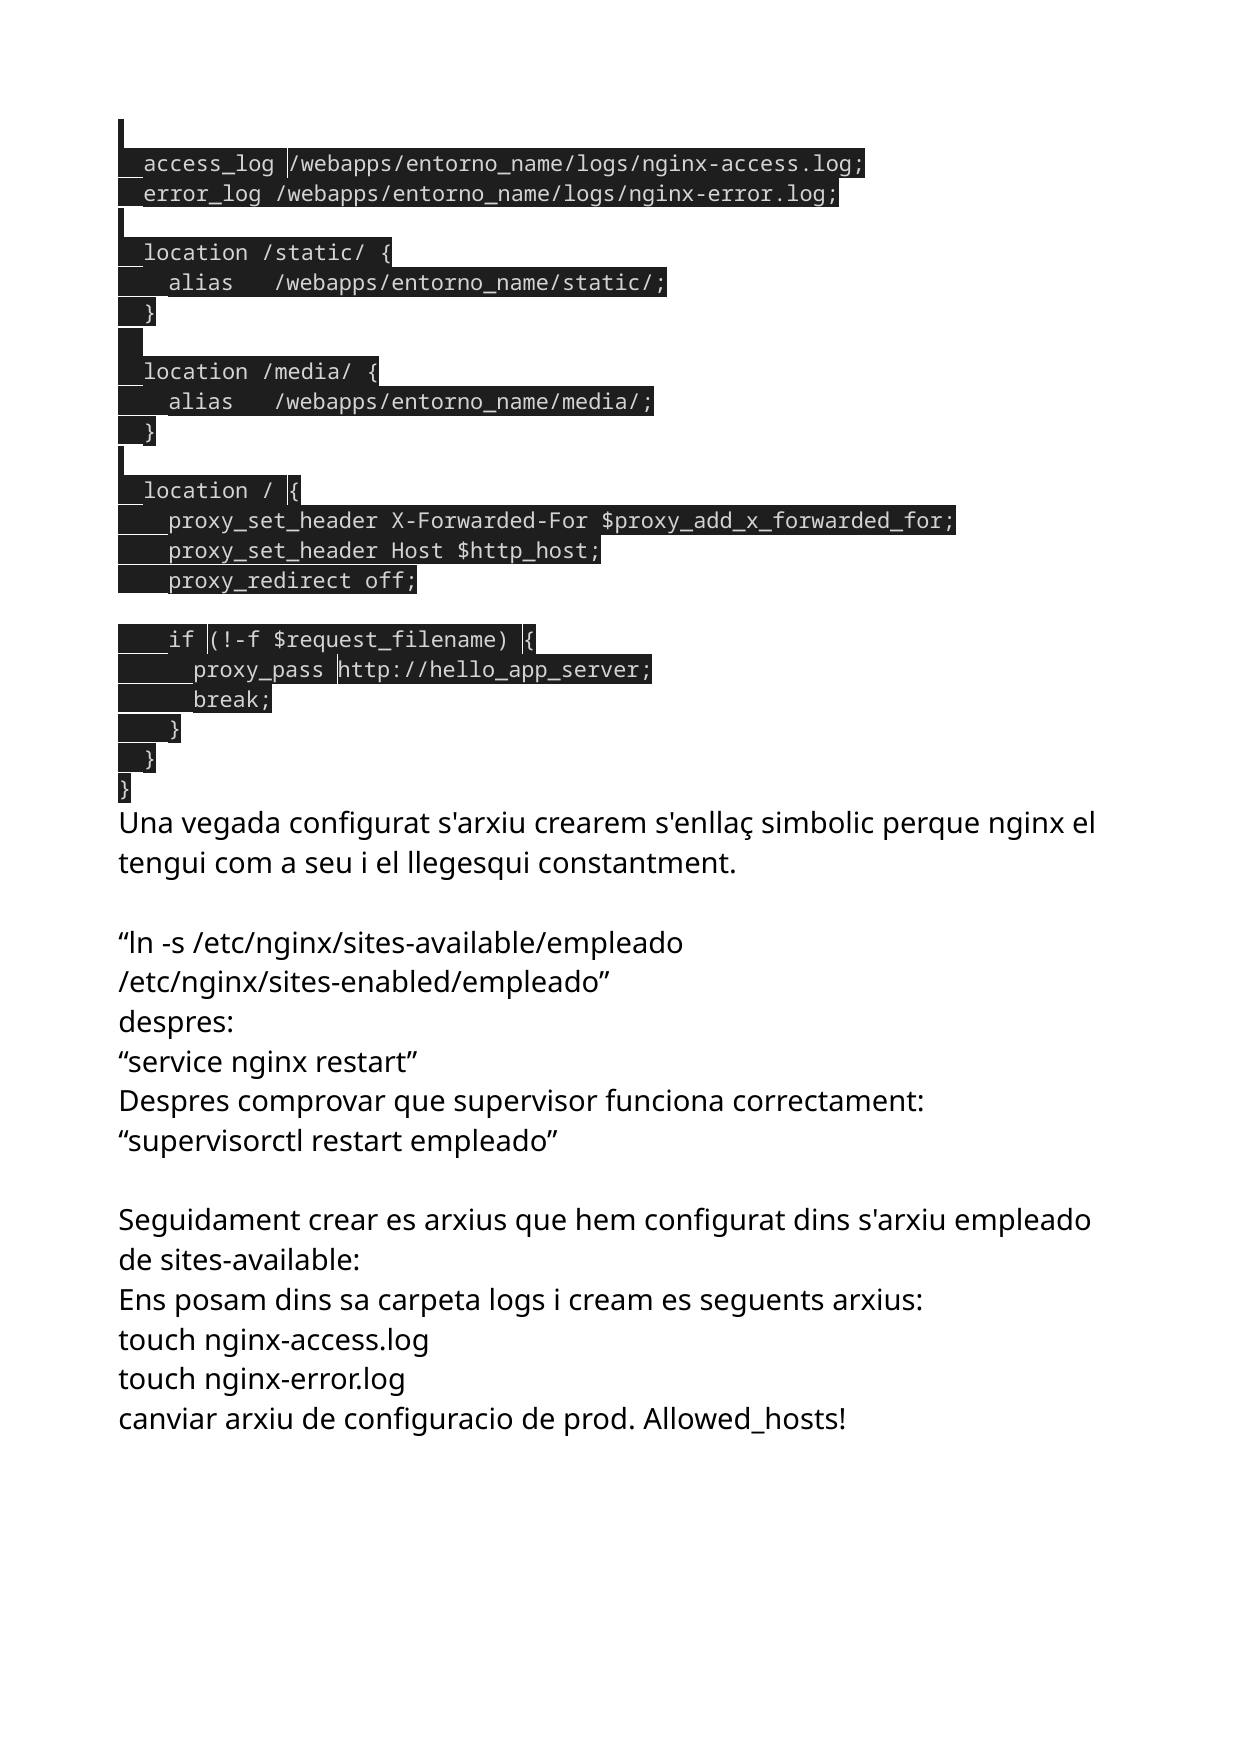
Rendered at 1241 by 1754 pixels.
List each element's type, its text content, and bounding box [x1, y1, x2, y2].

text proxy_redirect off; [118, 564, 1122, 594]
text } [118, 713, 1122, 743]
text location /media/ { [118, 356, 1122, 386]
text } [118, 416, 1122, 446]
text “service nginx restart” [118, 1041, 1122, 1081]
text proxy_pass http://hello_app_server; [118, 654, 1122, 684]
text Seguidament crear es arxius que hem configurat dins s'arxiu empleado de sites-available: [118, 1200, 1122, 1279]
text location / { [118, 475, 1122, 505]
text “supervisorctl restart empleado” [118, 1120, 1122, 1160]
text touch nginx-access.log [118, 1319, 1122, 1358]
text error_log /webapps/entorno_name/logs/nginx-error.log; [118, 178, 1122, 207]
text alias /webapps/entorno_name/static/; [118, 267, 1122, 297]
text proxy_set_header Host $http_host; [118, 535, 1122, 564]
text despres: [118, 1001, 1122, 1041]
text if (!-f $request_filename) { [118, 624, 1122, 654]
text break; [118, 684, 1122, 713]
text } [118, 773, 1122, 803]
text } [118, 743, 1122, 773]
text Una vegada configurat s'arxiu crearem s'enllaç simbolic perque nginx el tengui com a seu i el llegesqui constantment. [118, 803, 1122, 882]
text Despres comprovar que supervisor funciona correctament: [118, 1081, 1122, 1120]
text Ens posam dins sa carpeta logs i cream es seguents arxius: [118, 1279, 1122, 1319]
text “ln -s /etc/nginx/sites-available/empleado /etc/nginx/sites-enabled/empleado” [118, 922, 1122, 1001]
text } [118, 297, 1122, 326]
text touch nginx-error.log [118, 1358, 1122, 1398]
text alias /webapps/entorno_name/media/; [118, 386, 1122, 416]
text access_log /webapps/entorno_name/logs/nginx-access.log; [118, 148, 1122, 178]
text location /static/ { [118, 237, 1122, 267]
text proxy_set_header X-Forwarded-For $proxy_add_x_forwarded_for; [118, 505, 1122, 535]
text canviar arxiu de configuracio de prod. Allowed_hosts! [118, 1398, 1122, 1438]
